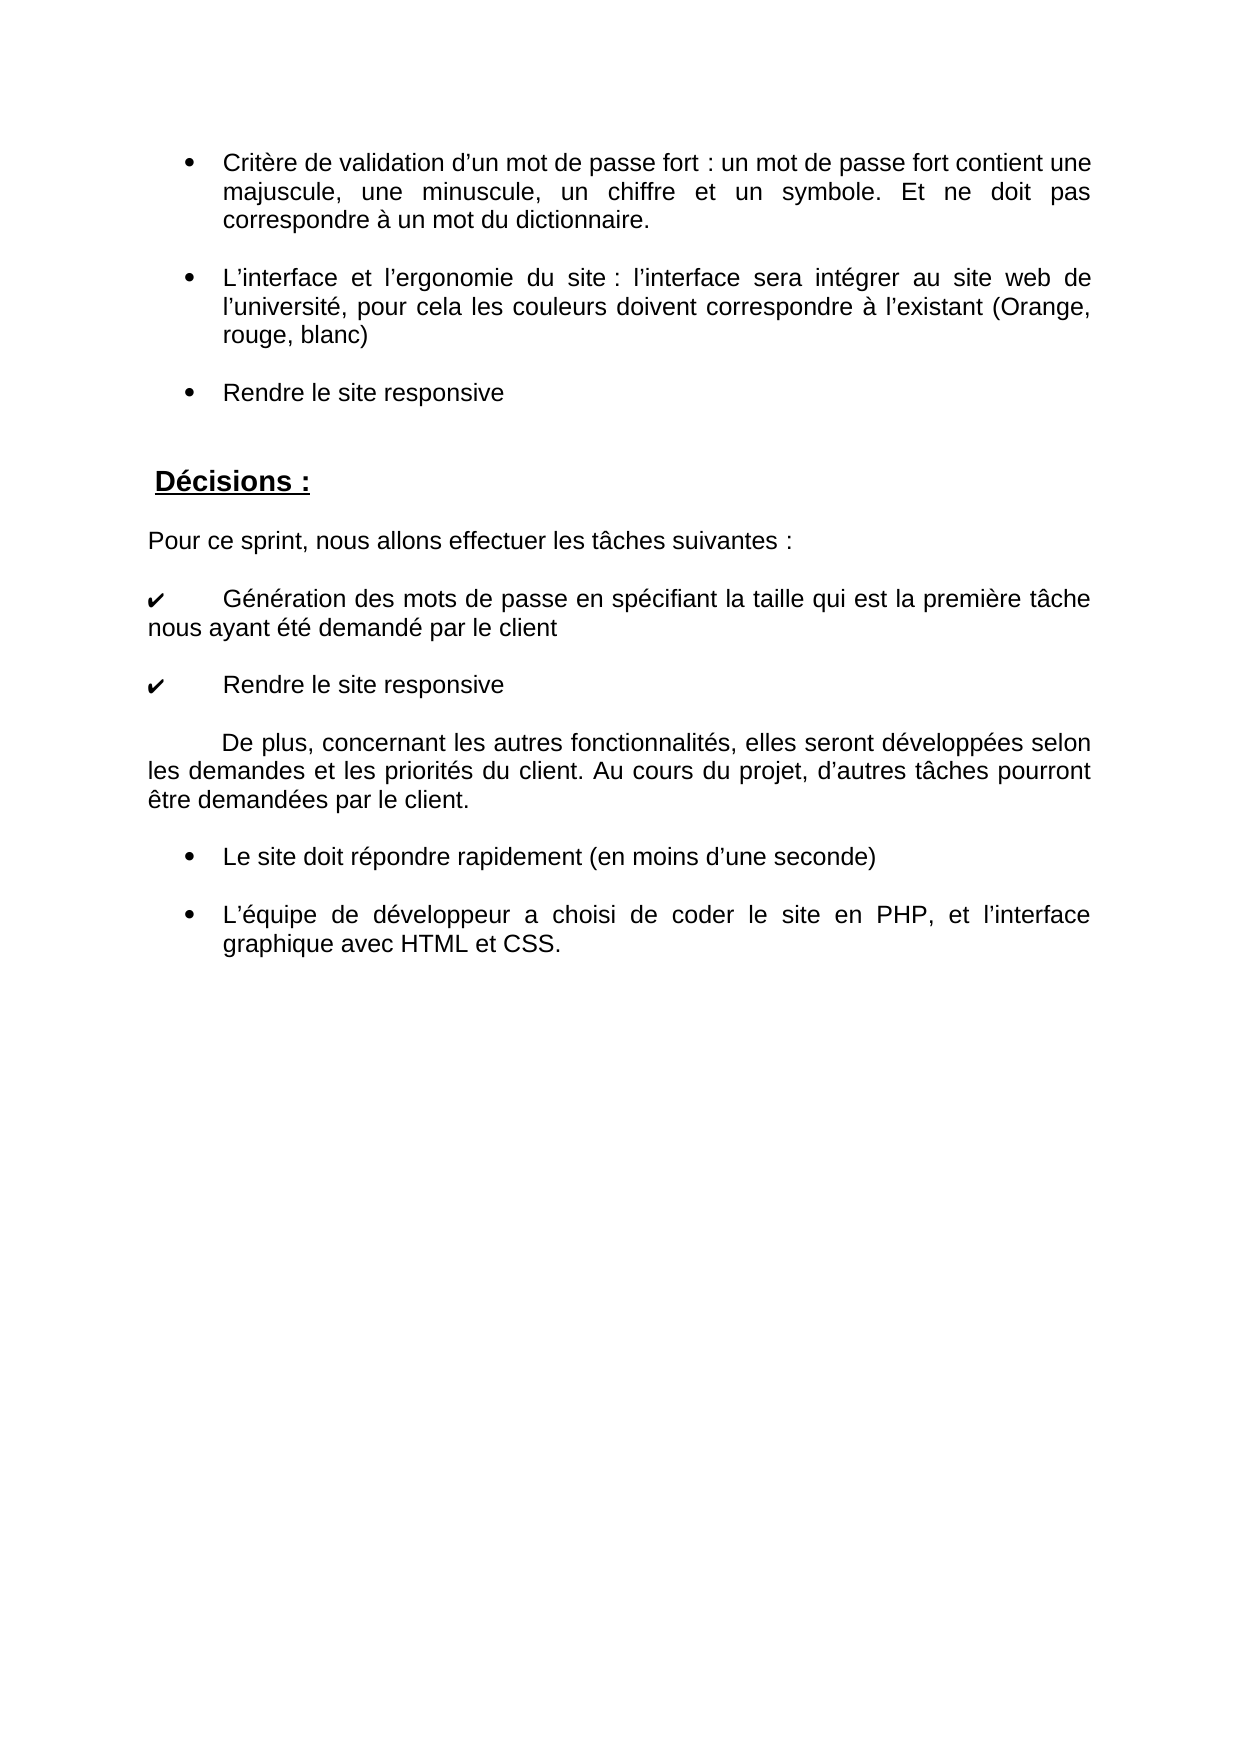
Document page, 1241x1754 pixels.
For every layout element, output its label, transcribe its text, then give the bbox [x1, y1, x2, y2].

list Pour ce sprint, nous allons effectuer les tâches suivantes : [148, 526, 1093, 555]
list Le site doit répondre rapidement (en moins d’une seconde) [185, 842, 1093, 871]
list L’interface et l’ergonomie du site : l’interface sera intégrer au site web de l’université, pour cela les couleurs doivent correspondre à l’existant (Orange, rouge, blanc) [185, 263, 1093, 349]
list Rendre le site responsive [148, 670, 1093, 699]
list Rendre le site responsive [185, 378, 1093, 407]
list L’équipe de développeur a choisi de coder le site en PHP, et l’interface graphique avec HTML et CSS. [185, 900, 1093, 957]
list Génération des mots de passe en spécifiant la taille qui est la première tâche nous ayant été demandé par le client [148, 584, 1093, 641]
list Critère de validation d’un mot de passe fort : un mot de passe fort contient une majuscule, une minuscule, un chiffre et un symbole. Et ne doit pas correspondre à un mot du dictionnaire. [185, 148, 1093, 234]
text Décisions : [148, 464, 1093, 498]
list De plus, concernant les autres fonctionnalités, elles seront développées selon les demandes et les priorités du client. Au cours du projet, d’autres tâches pourront être demandées par le client. [148, 728, 1093, 814]
